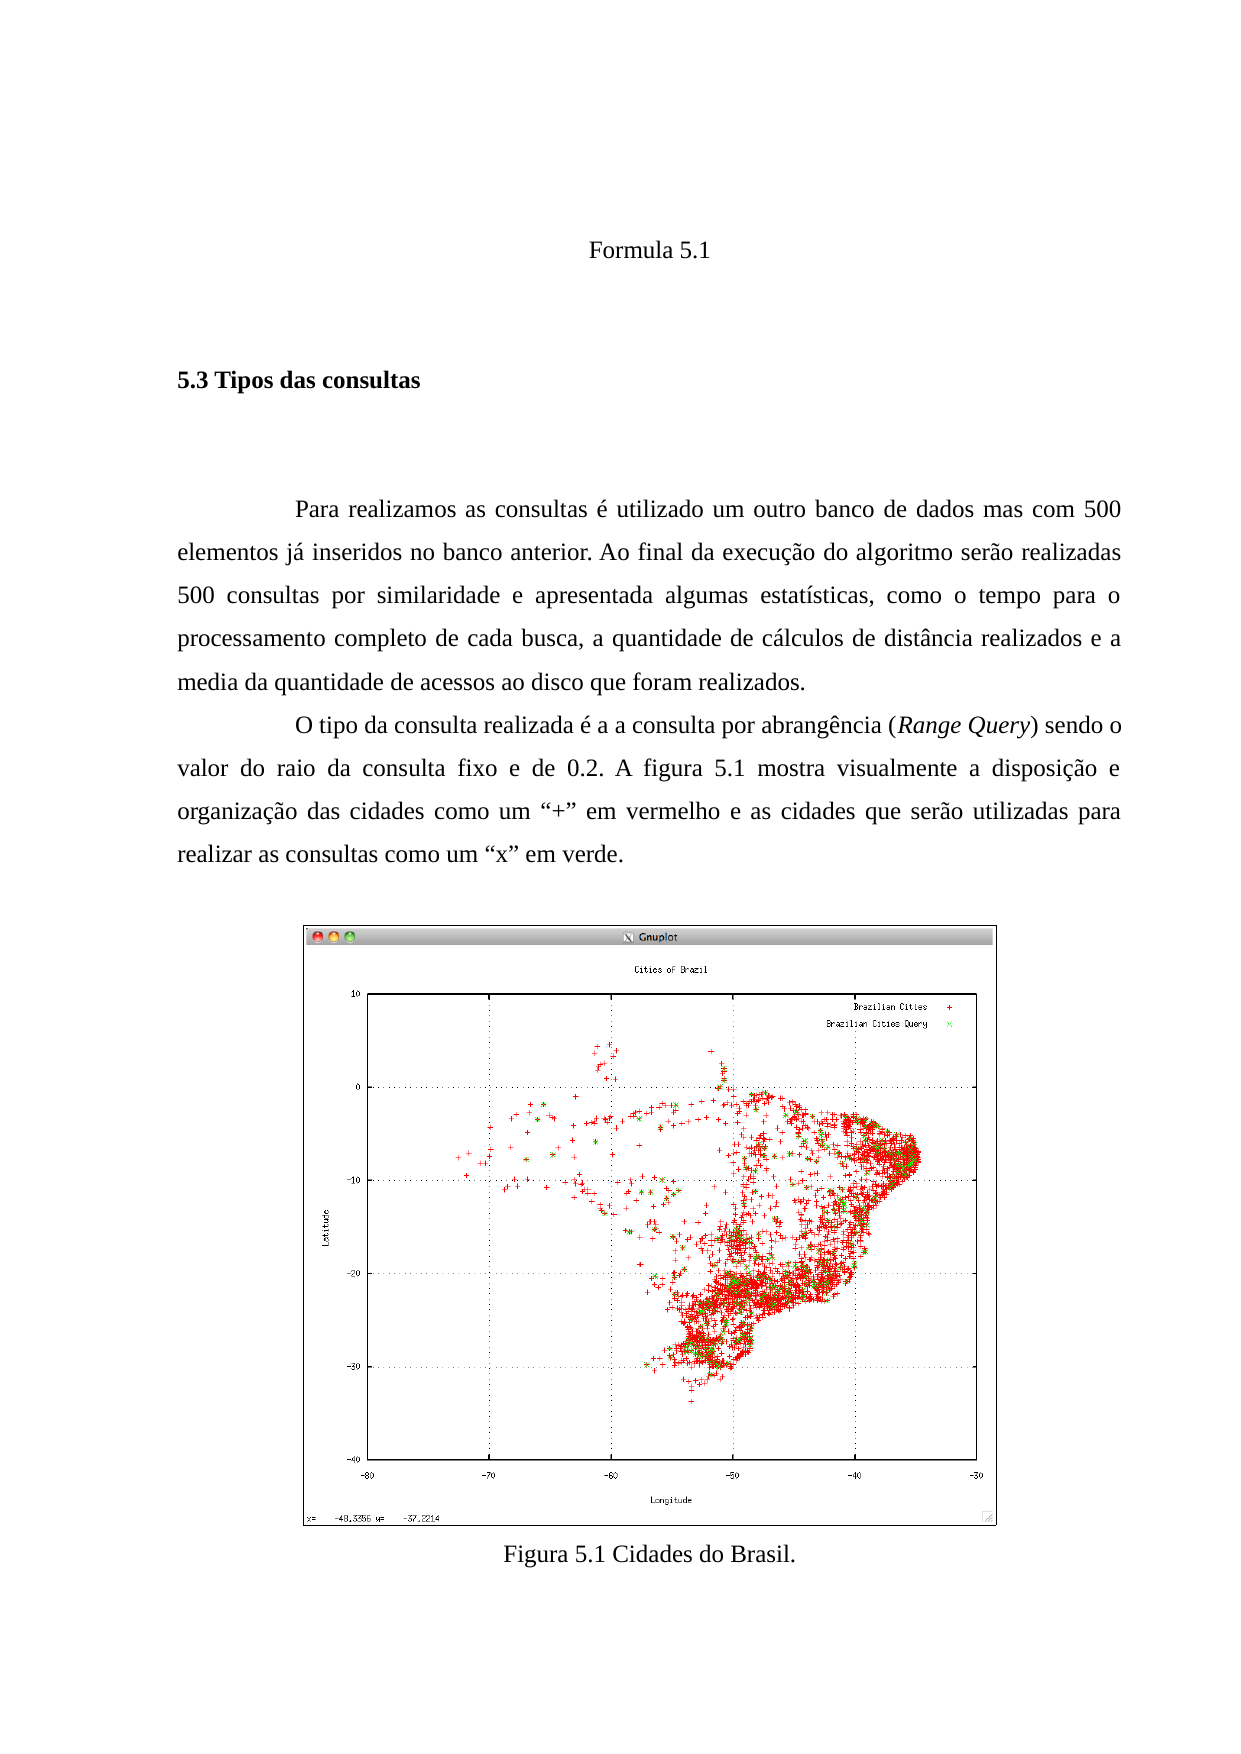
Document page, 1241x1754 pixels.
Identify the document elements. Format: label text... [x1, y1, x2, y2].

text O tipo da consulta realizada é a a consulta por abrangência (Range Query) sendo o valor do raio da consulta fixo e de 0.2. A figura 5.1 mostra visualmente a disposição e organização das cidades como um “+” em vermelho e as cidades que serão utilizadas para realizar as consultas como um “x” em verde. [177, 710, 1122, 868]
text Figura 5.1 Cidades do Brasil. [177, 925, 1122, 1568]
picture [306, 928, 993, 1522]
text Para realizamos as consultas é utilizado um outro banco de dados mas com 500 elementos já inseridos no banco anterior. Ao final da execução do algoritmo serão realizadas 500 consultas por similaridade e apresentada algumas estatísticas, como o tempo para o processamento completo de cada busca, a quantidade de cálculos de distância realizados e a media da quantidade de acessos ao disco que foram realizados. [177, 494, 1122, 695]
text 5.3 Tipos das consultas [177, 365, 1122, 393]
text Formula 5.1 [177, 235, 1122, 264]
